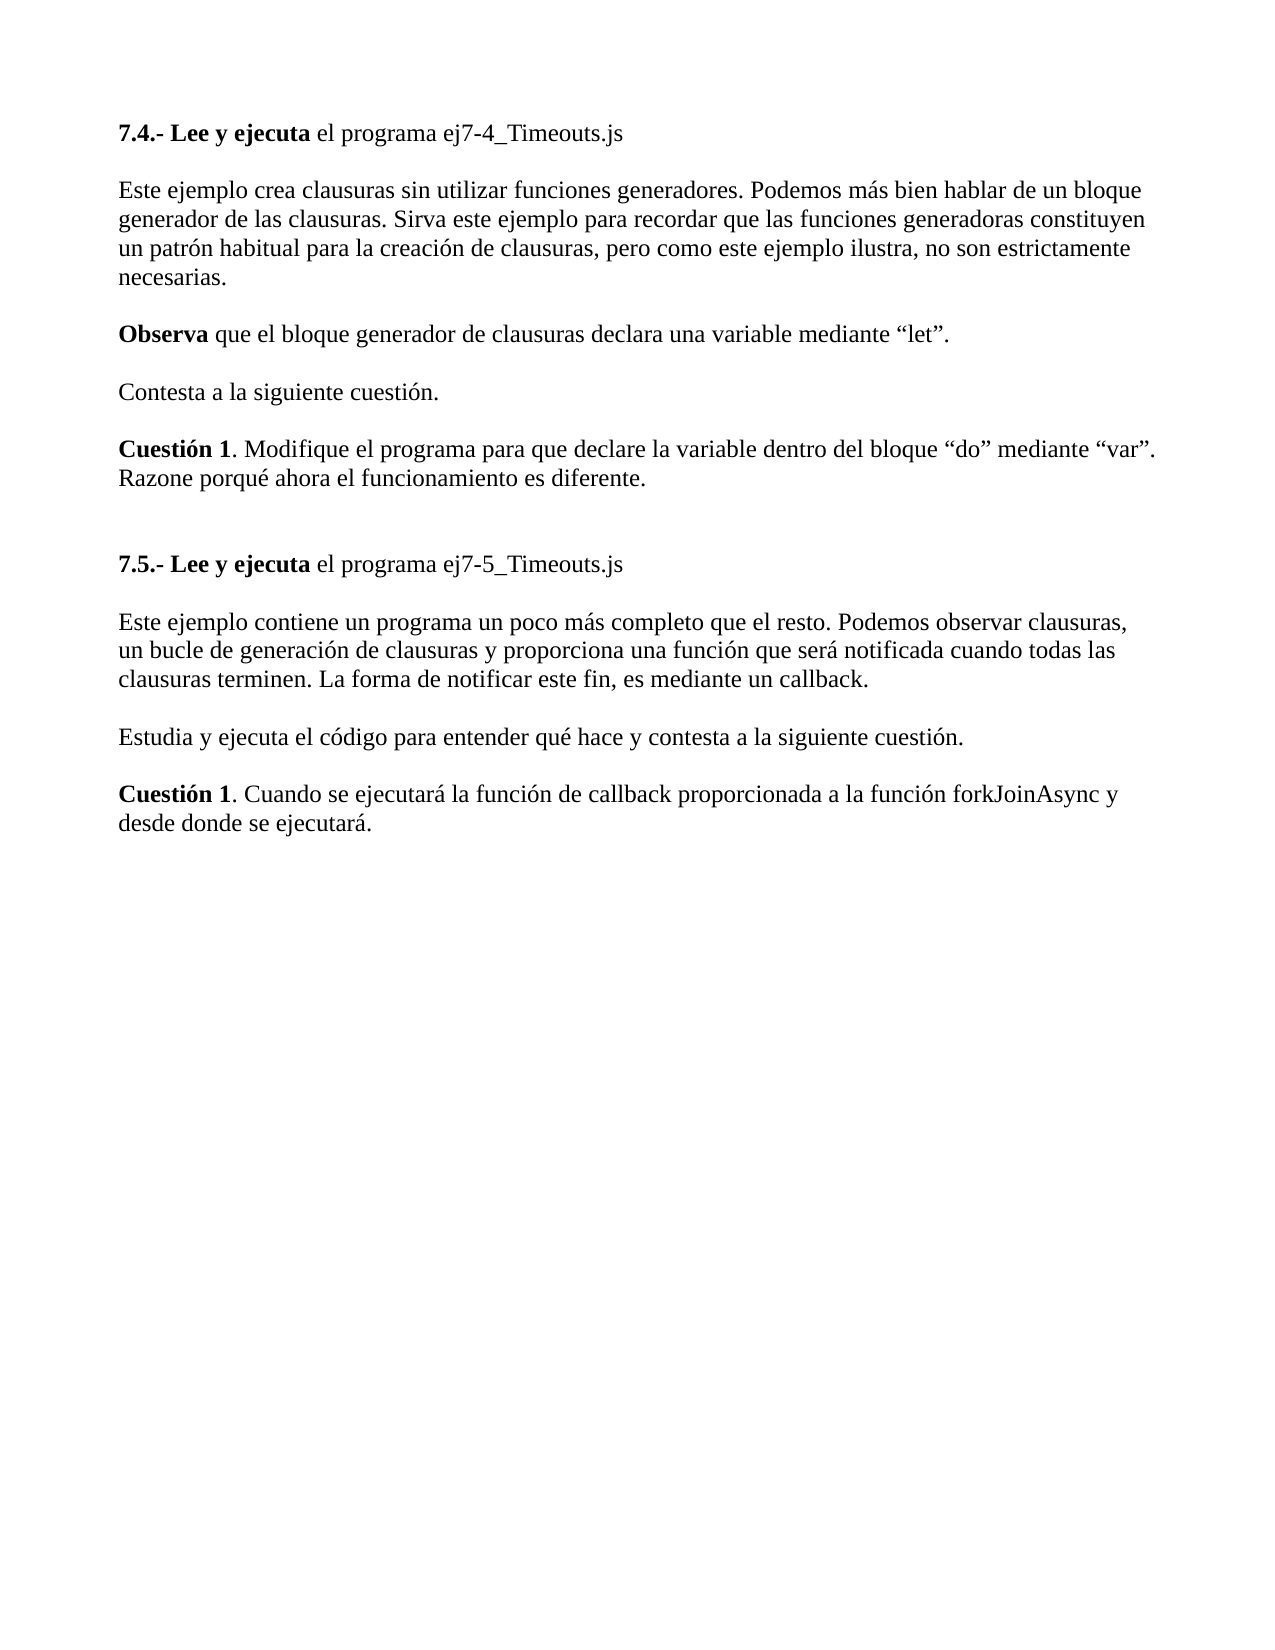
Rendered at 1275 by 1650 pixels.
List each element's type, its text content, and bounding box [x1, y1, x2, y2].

text Cuestión 1. Cuando se ejecutará la función de callback proporcionada a la función forkJoinAsync y desde donde se ejecutará. [118, 779, 1157, 837]
text 7.5.- Lee y ejecuta el programa ej7-5_Timeouts.js [118, 549, 1157, 578]
text Este ejemplo crea clausuras sin utilizar funciones generadores. Podemos más bien hablar de un bloque generador de las clausuras. Sirva este ejemplo para recordar que las funciones generadoras constituyen un patrón habitual para la creación de clausuras, pero como este ejemplo ilustra, no son estrictamente necesarias. [118, 176, 1157, 291]
text Observa que el bloque generador de clausuras declara una variable mediante “let”. [118, 319, 1157, 348]
text 7.4.- Lee y ejecuta el programa ej7-4_Timeouts.js [118, 118, 1157, 147]
text Este ejemplo contiene un programa un poco más completo que el resto. Podemos observar clausuras, un bucle de generación de clausuras y proporciona una función que será notificada cuando todas las clausuras terminen. La forma de notificar este fin, es mediante un callback. [118, 607, 1157, 693]
text Estudia y ejecuta el código para entender qué hace y contesta a la siguiente cuestión. [118, 722, 1157, 751]
text Cuestión 1. Modifique el programa para que declare la variable dentro del bloque “do” mediante “var”. Razone porqué ahora el funcionamiento es diferente. [118, 434, 1157, 492]
text Contesta a la siguiente cuestión. [118, 377, 1157, 406]
